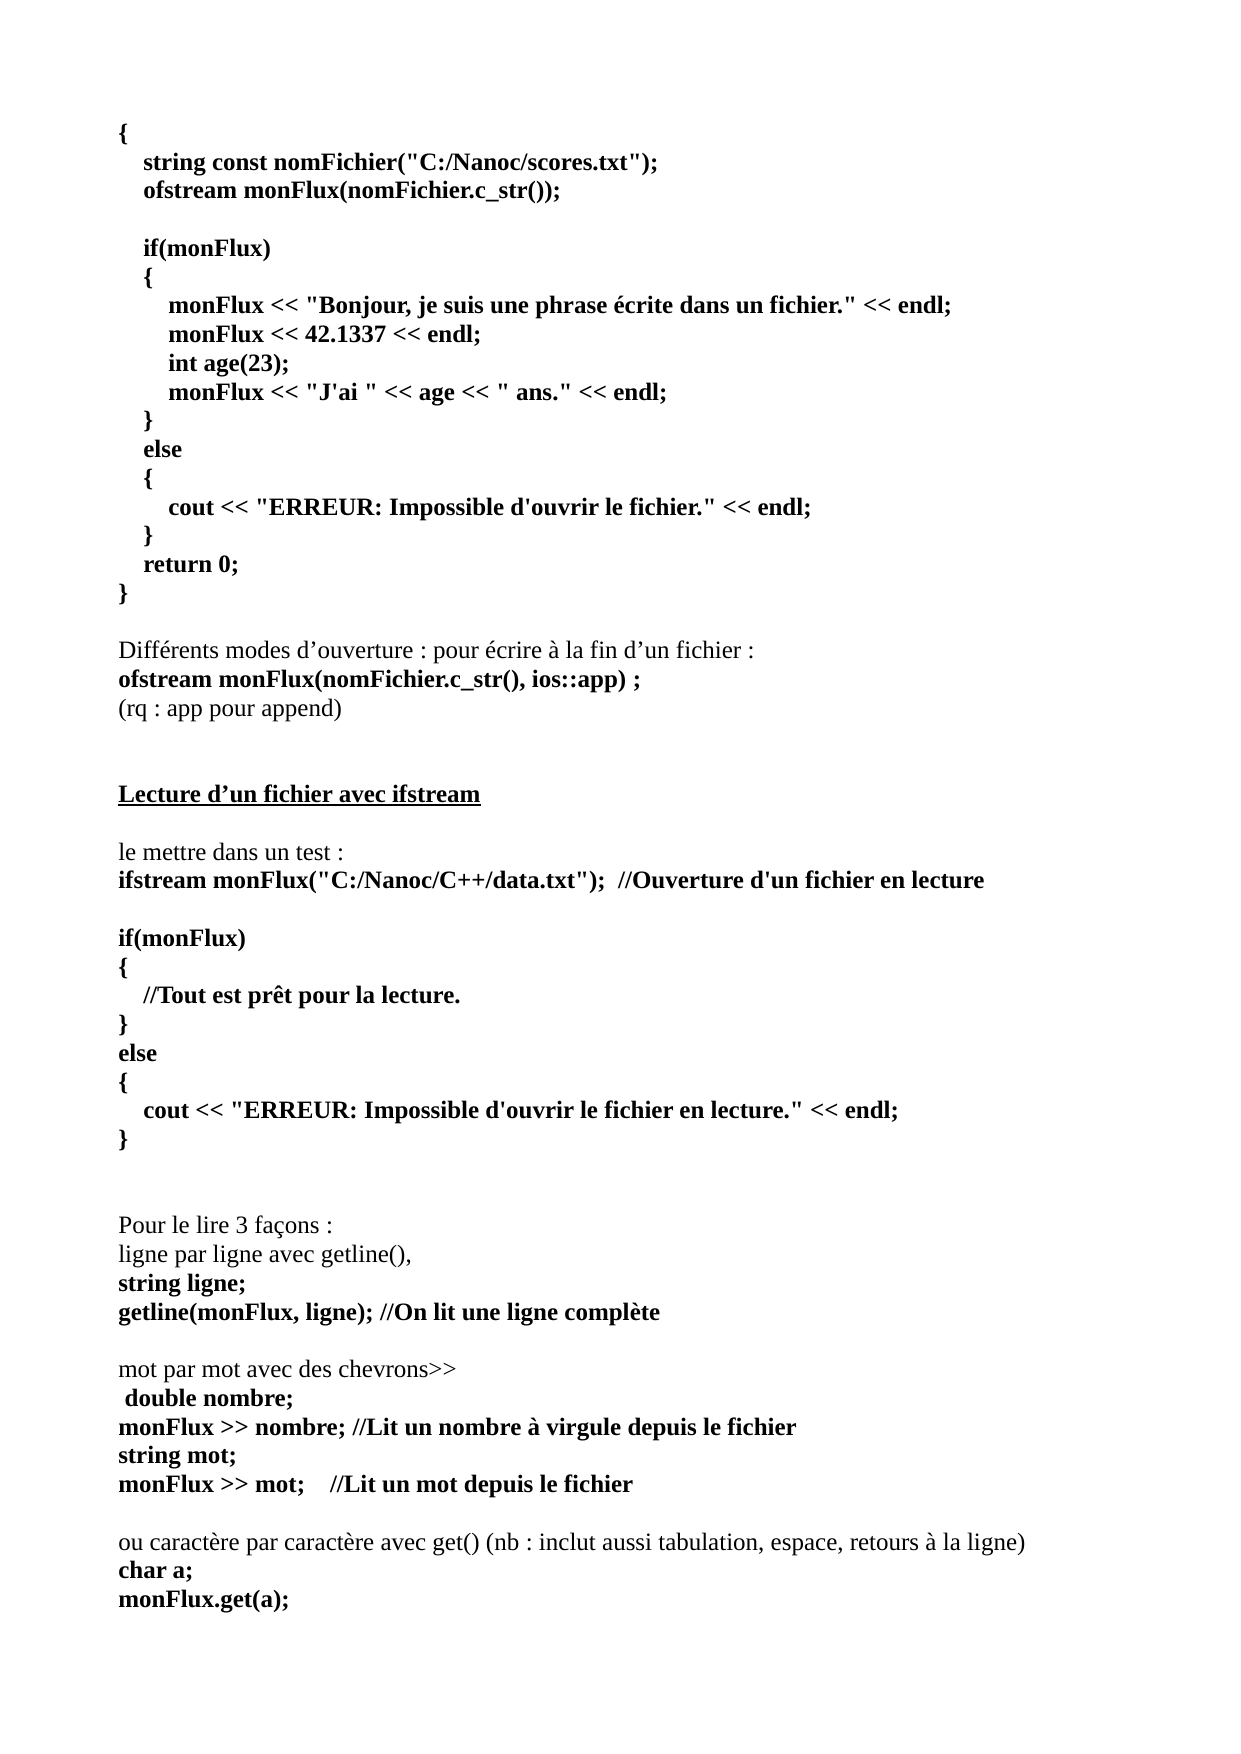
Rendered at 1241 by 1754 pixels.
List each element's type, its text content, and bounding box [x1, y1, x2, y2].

text } [118, 406, 1122, 434]
text cout << "ERREUR: Impossible d'ouvrir le fichier en lecture." << endl; [118, 1096, 1122, 1124]
text } [118, 1009, 1122, 1038]
text (rq : app pour append) [118, 693, 1122, 722]
text cout << "ERREUR: Impossible d'ouvrir le fichier." << endl; [118, 492, 1122, 521]
text else [118, 434, 1122, 463]
text ofstream monFlux(nomFichier.c_str(), ios::app) ; [118, 664, 1122, 693]
text double nombre; [118, 1383, 1122, 1412]
text string const nomFichier("C:/Nanoc/scores.txt"); [118, 147, 1122, 176]
text } [118, 1124, 1122, 1153]
text ligne par ligne avec getline(), [118, 1239, 1122, 1268]
text { [118, 1067, 1122, 1096]
text ou caractère par caractère avec get() (nb : inclut aussi tabulation, espace, retours à la ligne) [118, 1527, 1122, 1556]
text if(monFlux) [118, 923, 1122, 952]
text else [118, 1038, 1122, 1067]
text char a; [118, 1556, 1122, 1584]
text { [118, 118, 1122, 147]
text { [118, 262, 1122, 291]
text { [118, 463, 1122, 492]
text string ligne; [118, 1268, 1122, 1297]
text { [118, 952, 1122, 981]
text getline(monFlux, ligne); //On lit une ligne complète [118, 1297, 1122, 1326]
text Différents modes d’ouverture : pour écrire à la fin d’un fichier : [118, 636, 1122, 664]
text monFlux << "Bonjour, je suis une phrase écrite dans un fichier." << endl; [118, 291, 1122, 319]
text } [118, 521, 1122, 549]
text monFlux >> nombre; //Lit un nombre à virgule depuis le fichier [118, 1412, 1122, 1441]
text monFlux >> mot; //Lit un mot depuis le fichier [118, 1469, 1122, 1498]
text Lecture d’un fichier avec ifstream [118, 779, 1122, 808]
text //Tout est prêt pour la lecture. [118, 981, 1122, 1009]
text mot par mot avec des chevrons>> [118, 1354, 1122, 1383]
text Pour le lire 3 façons : [118, 1211, 1122, 1239]
text monFlux << "J'ai " << age << " ans." << endl; [118, 377, 1122, 406]
text ifstream monFlux("C:/Nanoc/C++/data.txt"); //Ouverture d'un fichier en lecture [118, 866, 1122, 894]
text if(monFlux) [118, 233, 1122, 262]
text } [118, 578, 1122, 607]
text monFlux << 42.1337 << endl; [118, 319, 1122, 348]
text string mot; [118, 1441, 1122, 1469]
text monFlux.get(a); [118, 1584, 1122, 1613]
text return 0; [118, 549, 1122, 578]
text int age(23); [118, 348, 1122, 377]
text ofstream monFlux(nomFichier.c_str()); [118, 176, 1122, 204]
text le mettre dans un test : [118, 837, 1122, 866]
